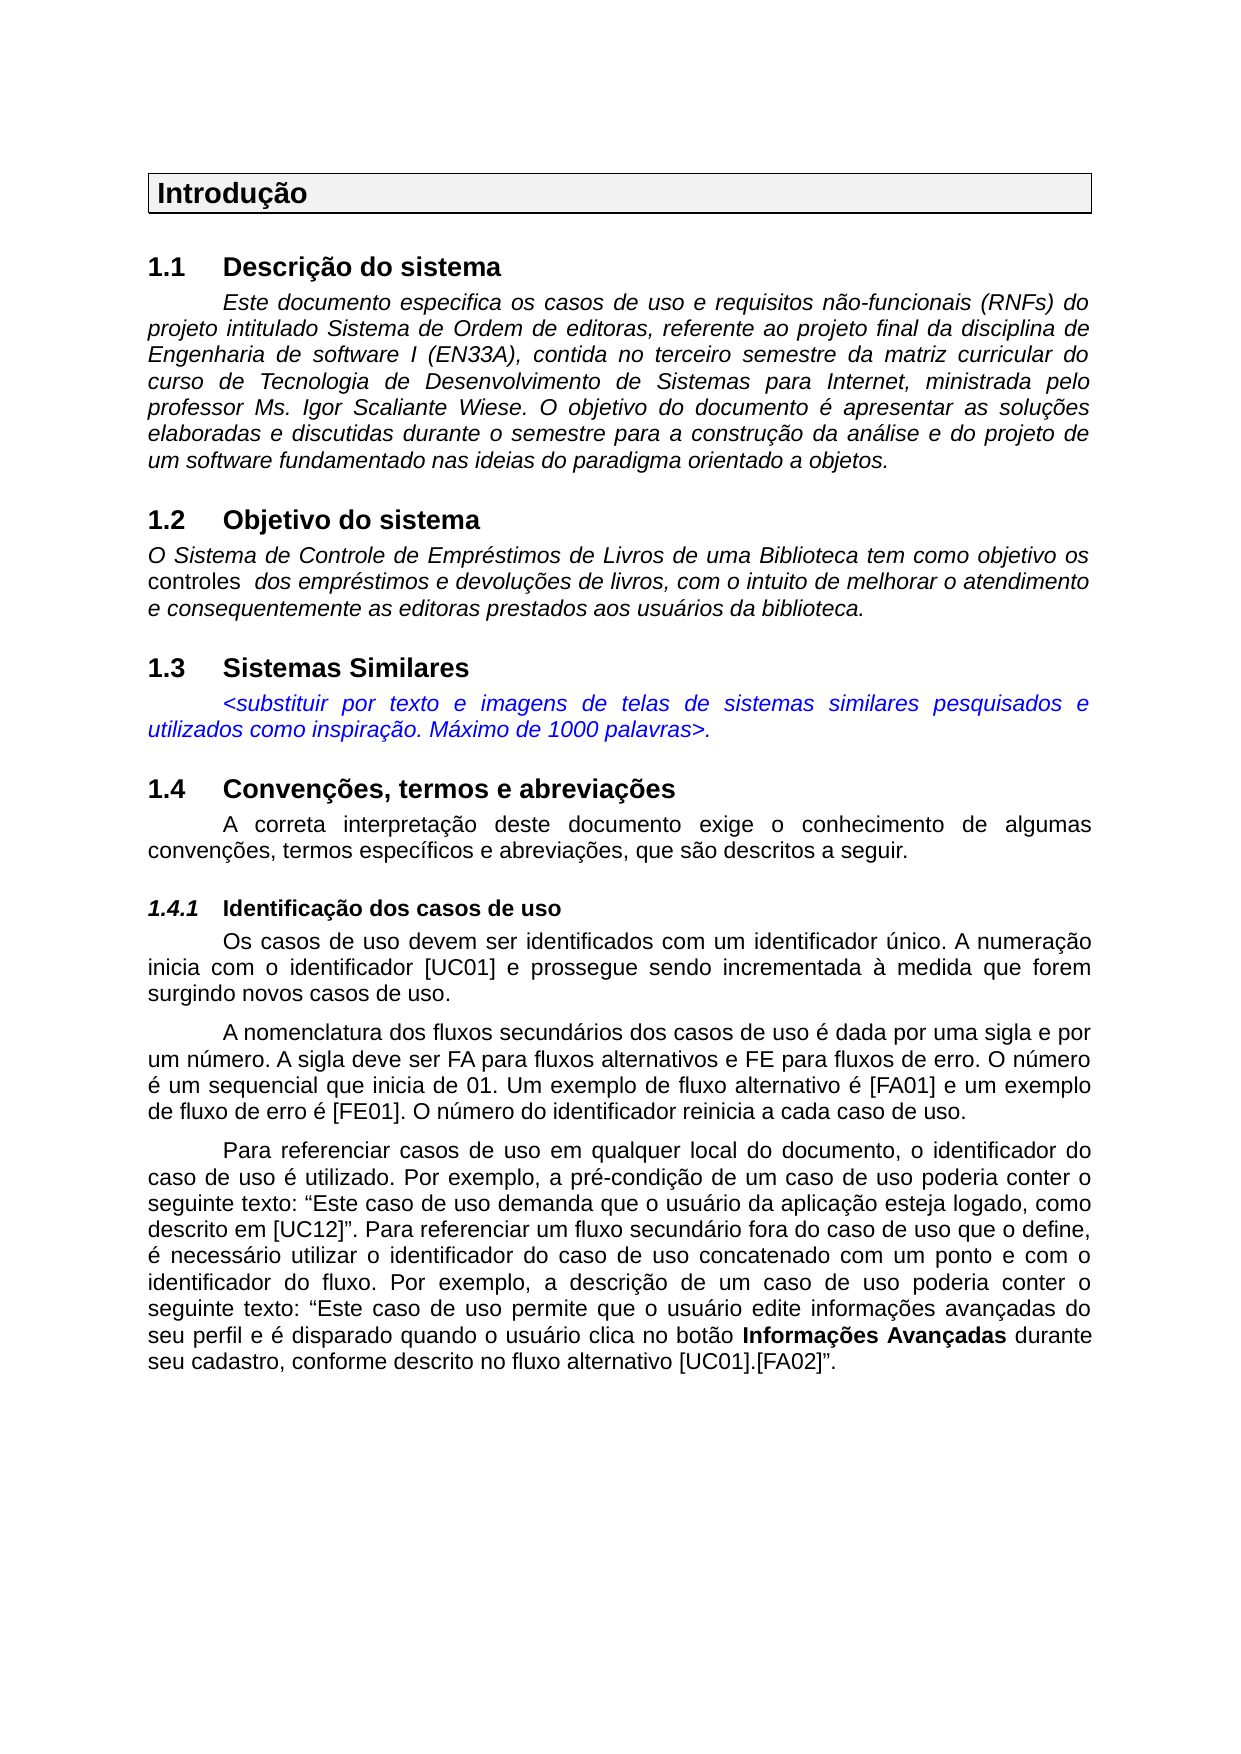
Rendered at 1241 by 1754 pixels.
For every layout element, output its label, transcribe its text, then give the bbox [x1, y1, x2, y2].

text O Sistema de Controle de Empréstimos de Livros de uma Biblioteca tem como objetivo os controles dos empréstimos e devoluções de livros, com o intuito de melhorar o atendimento e consequentemente as editoras prestados aos usuários da biblioteca. [148, 542, 1092, 621]
text A nomenclatura dos fluxos secundários dos casos de uso é dada por uma sigla e por um número. A sigla deve ser FA para fluxos alternativos e FE para fluxos de erro. O número é um sequencial que inicia de 01. Um exemplo de fluxo alternativo é [FA01] e um exemplo de fluxo de erro é [FE01]. O número do identificador reinicia a cada caso de uso. [148, 1019, 1092, 1124]
subtitle Identificação dos casos de uso [148, 895, 1092, 921]
text Para referenciar casos de uso em qualquer local do documento, o identificador do caso de uso é utilizado. Por exemplo, a pré-condição de um caso de uso poderia conter o seguinte texto: “Este caso de uso demanda que o usuário da aplicação esteja logado, como descrito em [UC12]”. Para referenciar um fluxo secundário fora do caso de uso que o define, é necessário utilizar o identificador do caso de uso concatenado com um ponto e com o identificador do fluxo. Por exemplo, a descrição de um caso de uso poderia conter o seguinte texto: “Este caso de uso permite que o usuário edite informações avançadas do seu perfil e é disparado quando o usuário clica no botão Informações Avançadas durante seu cadastro, conforme descrito no fluxo alternativo [UC01].[FA02]”. [148, 1137, 1092, 1374]
subtitle Introdução [149, 174, 1091, 212]
text A correta interpretação deste documento exige o conhecimento de algumas convenções, termos específicos e abreviações, que são descritos a seguir. [148, 811, 1092, 864]
subtitle Objetivo do sistema [148, 504, 1092, 536]
subtitle Descrição do sistema [148, 251, 1092, 282]
subtitle Convenções, termos e abreviações [148, 773, 1092, 805]
text <substituir por texto e imagens de telas de sistemas similares pesquisados e utilizados como inspiração. Máximo de 1000 palavras>. [148, 689, 1092, 742]
subtitle Sistemas Similares [148, 652, 1092, 683]
text Os casos de uso devem ser identificados com um identificador único. A numeração inicia com o identificador [UC01] e prossegue sendo incrementada à medida que forem surgindo novos casos de uso. [148, 928, 1092, 1007]
text Este documento especifica os casos de uso e requisitos não-funcionais (RNFs) do projeto intitulado Sistema de Ordem de editoras, referente ao projeto final da disciplina de Engenharia de software I (EN33A), contida no terceiro semestre da matriz curricular do curso de Tecnologia de Desenvolvimento de Sistemas para Internet, ministrada pelo professor Ms. Igor Scaliante Wiese. O objetivo do documento é apresentar as soluções elaboradas e discutidas durante o semestre para a construção da análise e do projeto de um software fundamentado nas ideias do paradigma orientado a objetos. [148, 288, 1092, 473]
